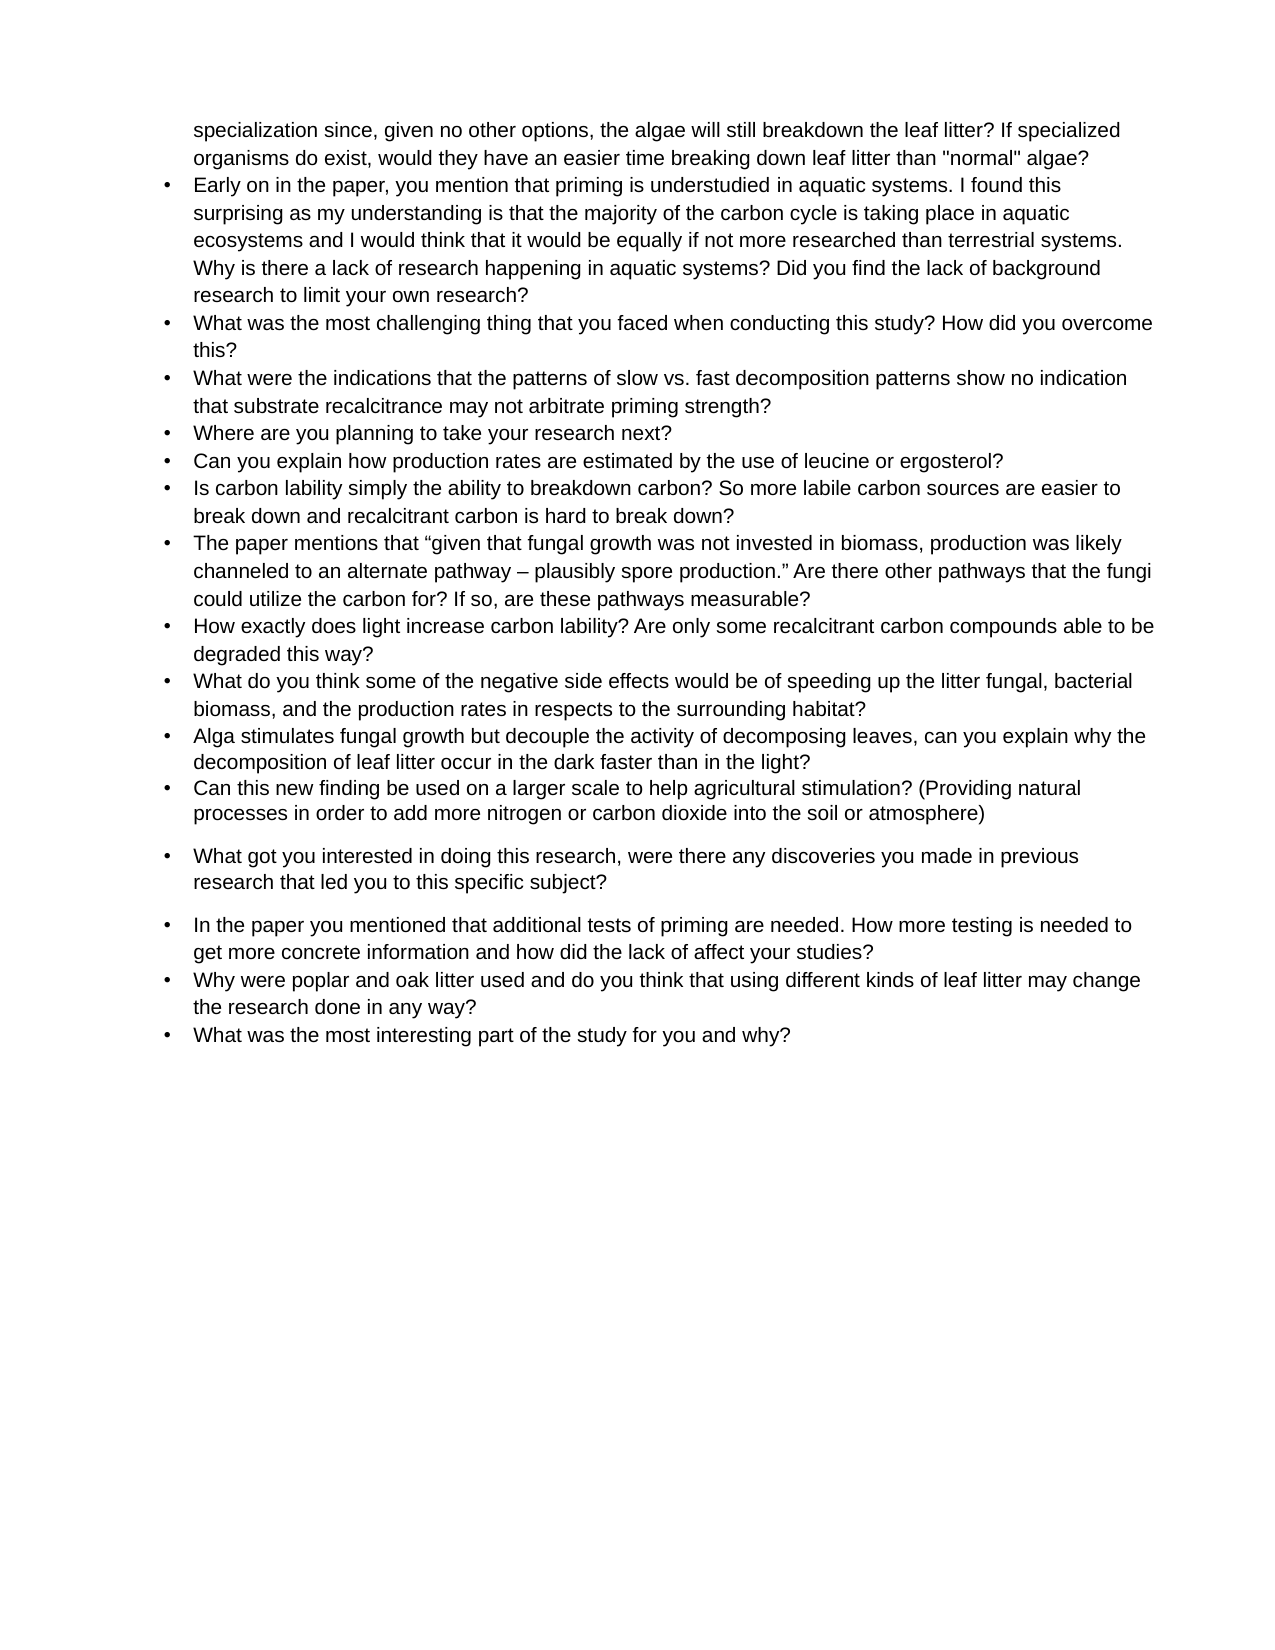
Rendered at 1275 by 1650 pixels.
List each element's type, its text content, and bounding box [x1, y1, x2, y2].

list Is carbon lability simply the ability to breakdown carbon? So more labile carbon sources are easier to break down and recalcitrant carbon is hard to break down? [164, 476, 1157, 528]
list What do you think some of the negative side effects would be of speeding up the litter fungal, bacterial biomass, and the production rates in respects to the surrounding habitat? [164, 669, 1157, 721]
list Where are you planning to take your research next? [164, 421, 1157, 445]
list Alga stimulates fungal growth but decouple the activity of decomposing leaves, can you explain why the decomposition of leaf litter occur in the dark faster than in the light? [164, 724, 1157, 774]
list What was the most interesting part of the study for you and why? [164, 1023, 1157, 1047]
list Early on in the paper, you mention that priming is understudied in aquatic systems. I found this surprising as my understanding is that the majority of the carbon cycle is taking place in aquatic ecosystems and I would think that it would be equally if not more researched than terrestrial systems. Why is there a lack of research happening in aquatic systems? Did you find the lack of background research to limit your own research? [164, 173, 1157, 307]
list Why were poplar and oak litter used and do you think that using different kinds of leaf litter may change the research done in any way? [164, 968, 1157, 1019]
list Since algae will choose the easier carbon sources, does this leave a niche filled by specialized organisms that only breakdown leaf litter? Or would there not be enough competition to require specialization since, given no other options, the algae will still breakdown the leaf litter? If specialized organisms do exist, would they have an easier time breaking down leaf litter than "normal" algae? [164, 118, 1157, 169]
list In the paper you mentioned that additional tests of priming are needed. How more testing is needed to get more concrete information and how did the lack of affect your studies? [164, 912, 1157, 964]
list What got you interested in doing this research, were there any discoveries you made in previous research that led you to this specific subject? [164, 844, 1157, 894]
list Can you explain how production rates are estimated by the use of leucine or ergosterol? [164, 448, 1157, 473]
list What was the most challenging thing that you faced when conducting this study? How did you overcome this? [164, 311, 1157, 362]
list How exactly does light increase carbon lability? Are only some recalcitrant carbon compounds able to be degraded this way? [164, 614, 1157, 665]
list Can this new finding be used on a larger scale to help agricultural stimulation? (Providing natural processes in order to add more nitrogen or carbon dioxide into the soil or atmosphere) [164, 775, 1157, 825]
list The paper mentions that “given that fungal growth was not invested in biomass, production was likely channeled to an alternate pathway – plausibly spore production.” Are there other pathways that the fungi could utilize the carbon for? If so, are these pathways measurable? [164, 531, 1157, 610]
list What were the indications that the patterns of slow vs. fast decomposition patterns show no indication that substrate recalcitrance may not arbitrate priming strength? [164, 366, 1157, 417]
